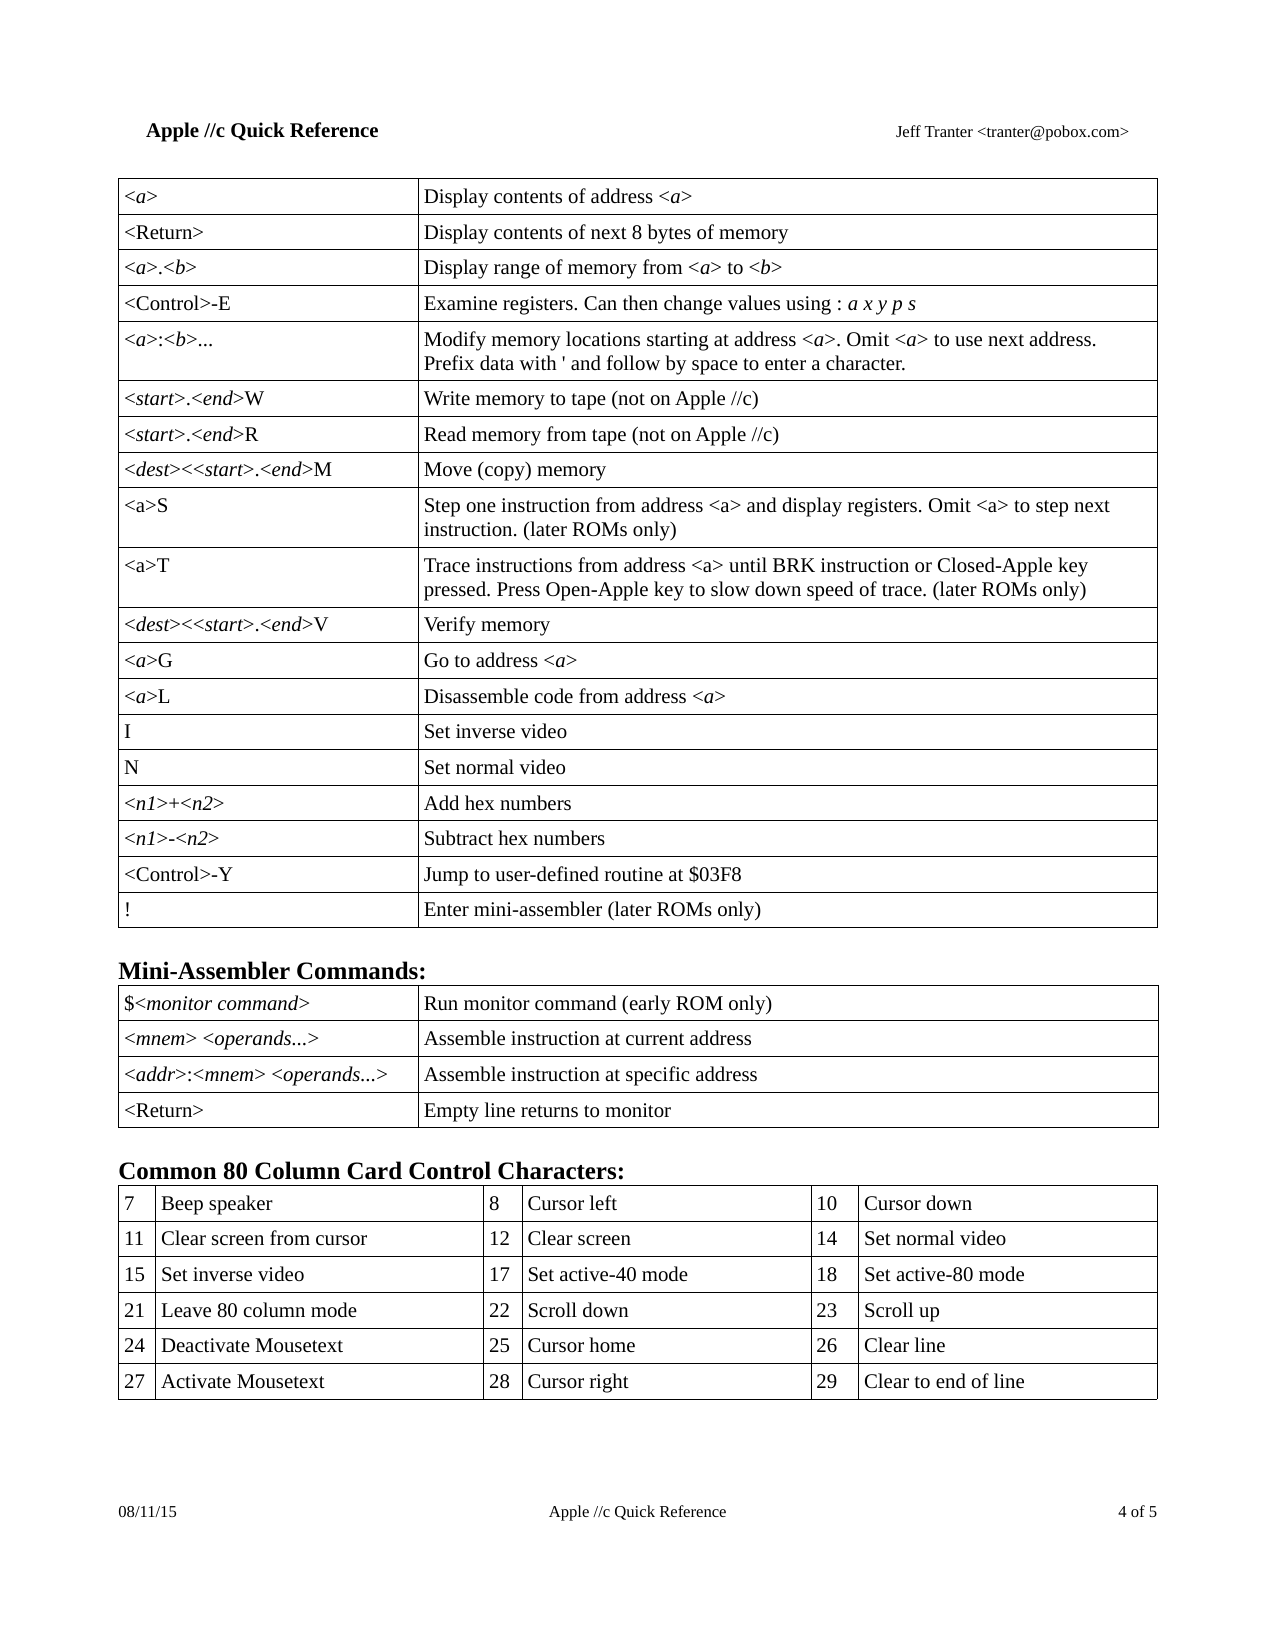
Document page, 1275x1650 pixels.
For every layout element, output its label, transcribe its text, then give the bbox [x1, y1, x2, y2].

table_header Beep speaker [156, 1186, 483, 1221]
table_cell Clear screen [523, 1222, 811, 1256]
table_cell <Control>-E [119, 286, 418, 321]
table_cell Display range of memory from <a> to <b> [419, 250, 1157, 285]
table_cell Scroll down [523, 1293, 811, 1327]
table_cell Disassemble code from address <a> [419, 679, 1157, 713]
table_header Cursor down [859, 1186, 1157, 1221]
table_header Run monitor command (early ROM only) [419, 986, 1158, 1020]
table_cell Add hex numbers [419, 786, 1157, 820]
table_cell Clear screen from cursor [156, 1222, 483, 1256]
table_cell <a>.<b> [119, 250, 418, 285]
table_cell Cursor home [523, 1329, 811, 1363]
table_cell Display contents of address <a> [419, 179, 1157, 214]
table_cell <a>G [119, 643, 418, 678]
table_cell <a>:<b>... [119, 322, 418, 380]
table_cell <start>.<end>R [119, 417, 418, 452]
table_cell Empty line returns to monitor [419, 1093, 1158, 1127]
table_cell Set normal video [419, 750, 1157, 785]
table_cell Set normal video [859, 1222, 1157, 1256]
table_header Cursor left [523, 1186, 811, 1221]
table_cell Assemble instruction at current address [419, 1021, 1158, 1056]
table_cell I [119, 715, 418, 749]
table_cell <Control>-Y [119, 857, 418, 892]
table_cell 22 [484, 1293, 522, 1327]
table_cell Read memory from tape (not on Apple //c) [419, 417, 1157, 452]
table_cell Scroll up [859, 1293, 1157, 1327]
table_cell Clear to end of line [859, 1364, 1157, 1399]
table_cell 18 [812, 1257, 858, 1292]
table_cell <a>L [119, 679, 418, 713]
table_cell <n1>-<n2> [119, 821, 418, 856]
table_cell 17 [484, 1257, 522, 1292]
table_cell 29 [812, 1364, 858, 1399]
table_cell Cursor right [523, 1364, 811, 1399]
table_cell Trace instructions from address <a> until BRK instruction or Closed-Apple key pressed. Press Open-Apple key to slow down speed of trace. (later ROMs only) [419, 548, 1157, 607]
table_cell 15 [119, 1257, 155, 1292]
table_cell <mnem> <operands...> [119, 1021, 418, 1056]
table_cell <a>T [119, 548, 418, 607]
text Common 80 Column Card Control Characters: [118, 1156, 1157, 1185]
table_cell <a>S [119, 488, 418, 547]
table_cell Step one instruction from address <a> and display registers. Omit <a> to step next instruction. (later ROMs only) [419, 488, 1157, 547]
table_cell 14 [812, 1222, 858, 1256]
table_cell <dest><<start>.<end>V [119, 608, 418, 642]
table_cell Go to address <a> [419, 643, 1157, 678]
table_cell 21 [119, 1293, 155, 1327]
table_cell Jump to user-defined routine at $03F8 [419, 857, 1157, 892]
table_cell Set active-80 mode [859, 1257, 1157, 1292]
table_cell N [119, 750, 418, 785]
table_cell 11 [119, 1222, 155, 1256]
table_cell Subtract hex numbers [419, 821, 1157, 856]
table_cell Verify memory [419, 608, 1157, 642]
table_header $<monitor command> [119, 986, 418, 1020]
table_cell Deactivate Mousetext [156, 1329, 483, 1363]
table_cell <a> [119, 179, 418, 214]
table_cell <Return> [119, 1093, 418, 1127]
table_cell <dest><<start>.<end>M [119, 453, 418, 487]
table_cell 27 [119, 1364, 155, 1399]
table_cell Set inverse video [156, 1257, 483, 1292]
table_cell Examine registers. Can then change values using : a x y p s [419, 286, 1157, 321]
table_cell Clear line [859, 1329, 1157, 1363]
table_header 10 [812, 1186, 858, 1221]
table_cell Set inverse video [419, 715, 1157, 749]
table_cell Assemble instruction at specific address [419, 1057, 1158, 1092]
table_cell Activate Mousetext [156, 1364, 483, 1399]
table_cell Write memory to tape (not on Apple //c) [419, 381, 1157, 416]
table_cell 26 [812, 1329, 858, 1363]
text Mini-Assembler Commands: [118, 956, 1157, 985]
table_cell <addr>:<mnem> <operands...> [119, 1057, 418, 1092]
table_cell ! [119, 893, 418, 927]
table_cell Enter mini-assembler (later ROMs only) [419, 893, 1157, 927]
table_cell <Return> [119, 215, 418, 249]
table_cell <n1>+<n2> [119, 786, 418, 820]
table_cell Modify memory locations starting at address <a>. Omit <a> to use next address. Prefix data with ' and follow by space to enter a character. [419, 322, 1157, 380]
table_cell Set active-40 mode [523, 1257, 811, 1292]
table_cell 12 [484, 1222, 522, 1256]
table_cell 23 [812, 1293, 858, 1327]
table_cell 25 [484, 1329, 522, 1363]
table_header 7 [119, 1186, 155, 1221]
table_cell <start>.<end>W [119, 381, 418, 416]
table_cell Leave 80 column mode [156, 1293, 483, 1327]
table_cell 24 [119, 1329, 155, 1363]
table_cell Display contents of next 8 bytes of memory [419, 215, 1157, 249]
table_cell 28 [484, 1364, 522, 1399]
table_header 8 [484, 1186, 522, 1221]
table_cell Move (copy) memory [419, 453, 1157, 487]
